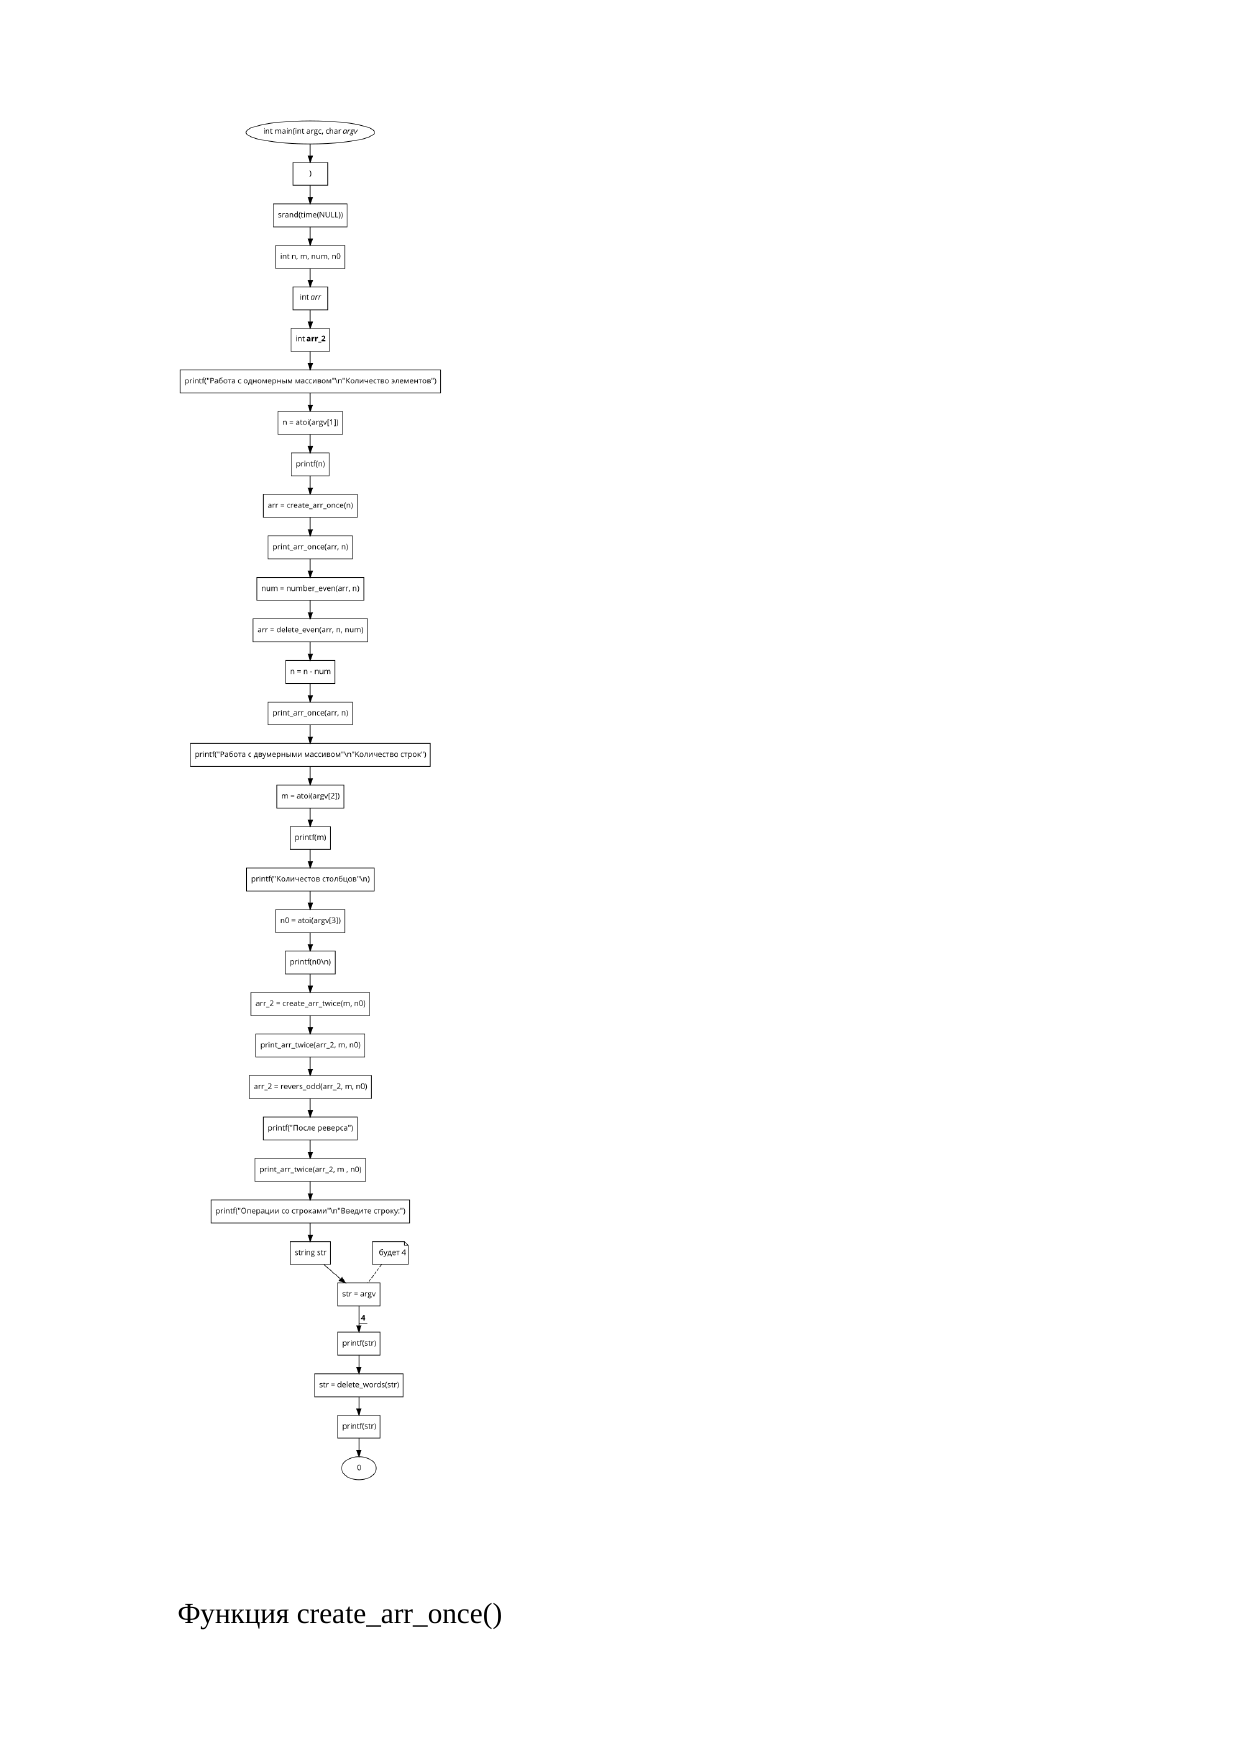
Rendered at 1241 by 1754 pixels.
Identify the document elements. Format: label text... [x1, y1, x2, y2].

picture [177, 118, 443, 1482]
text Функция create_arr_once() [118, 1596, 1122, 1630]
